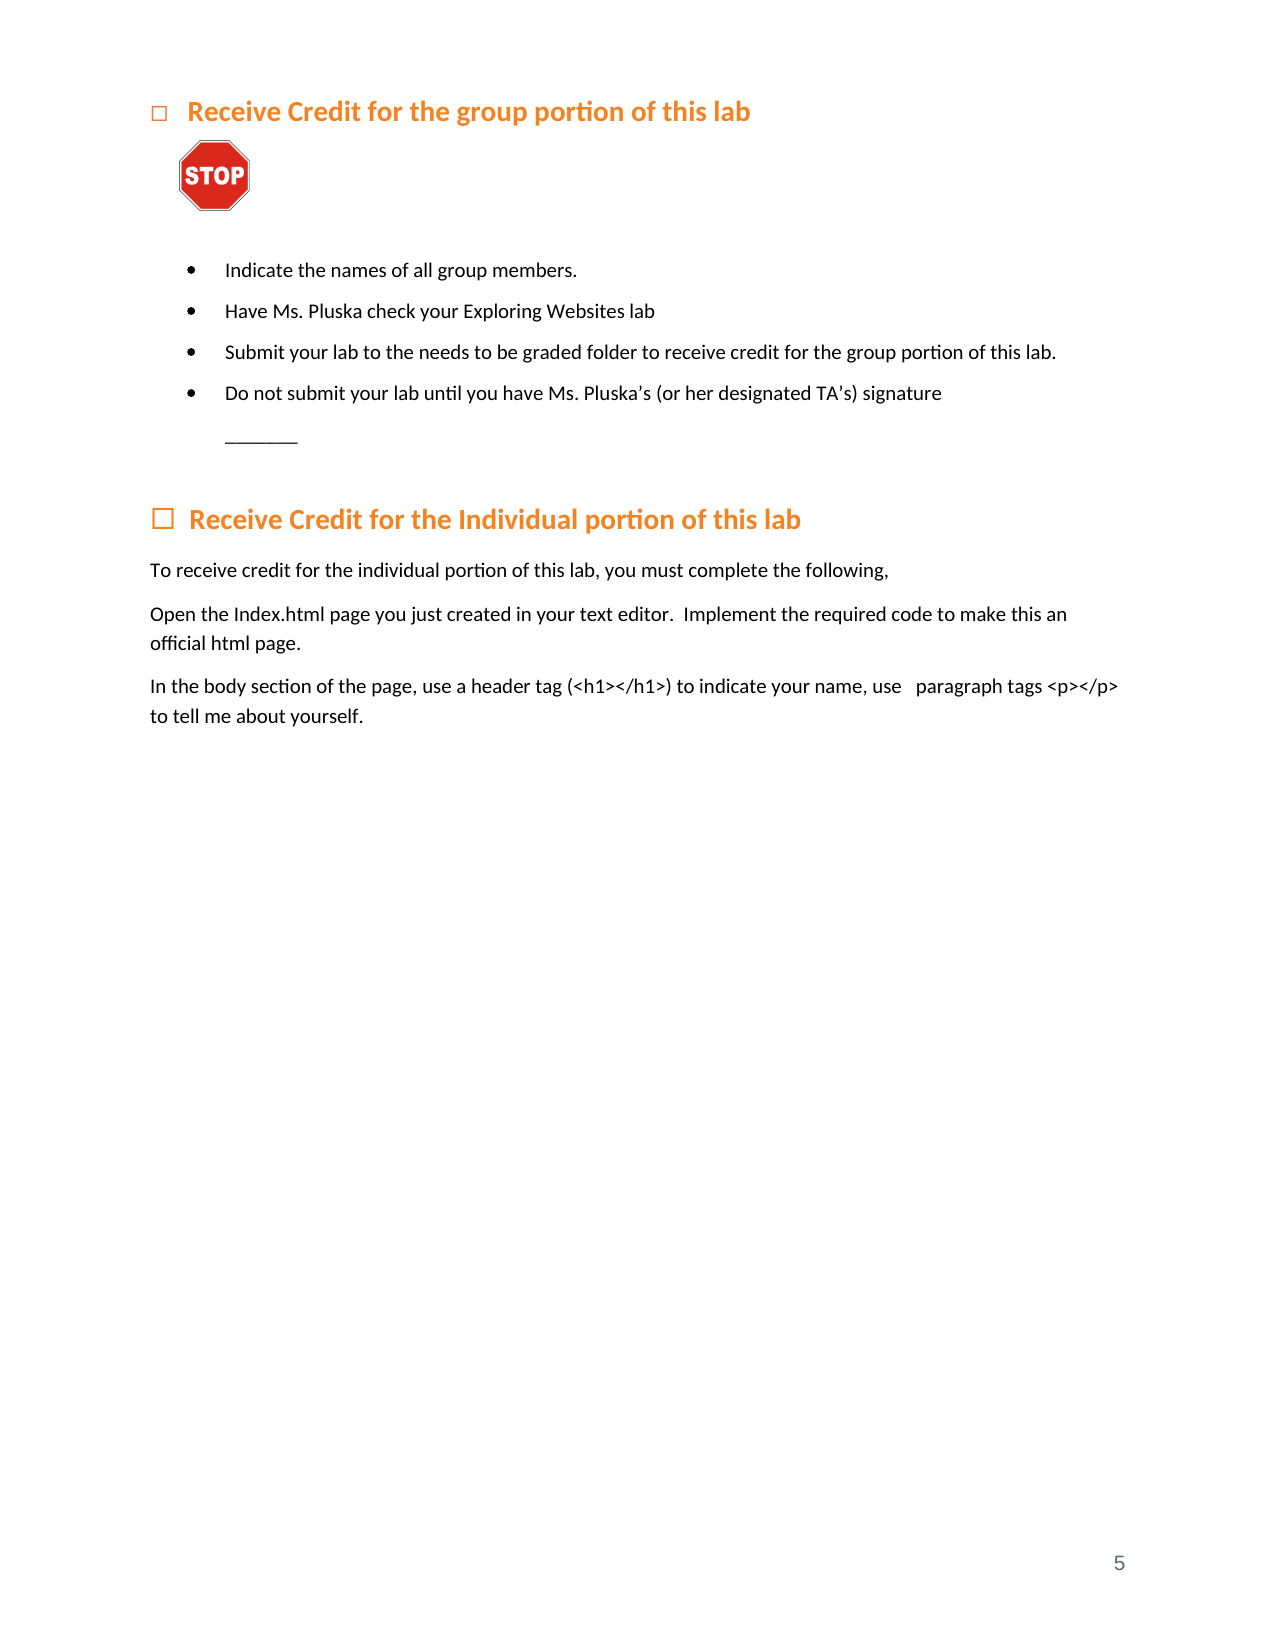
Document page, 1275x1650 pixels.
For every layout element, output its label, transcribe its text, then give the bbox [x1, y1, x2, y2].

list Receive Credit for the group portion of this lab [150, 93, 1125, 129]
list Do not submit your lab until you have Ms. Pluska’s (or her designated TA’s) signature [187, 380, 1125, 406]
text In the body section of the page, use a header tag (<h1></h1>) to indicate your name, use paragraph tags <p></p> to tell me about yourself. [150, 674, 1125, 728]
list Receive Credit for the Individual portion of this lab [150, 501, 1125, 537]
text _______ [225, 421, 1125, 447]
list Indicate the names of all group members. [187, 257, 1125, 282]
picture [179, 140, 250, 211]
list Submit your lab to the needs to be graded folder to receive credit for the group portion of this lab. [187, 339, 1125, 364]
list Have Ms. Pluska check your Exploring Websites lab [187, 298, 1125, 323]
text Open the Index.html page you just created in your text editor. Implement the required code to make this an official html page. [150, 601, 1125, 655]
text To receive credit for the individual portion of this lab, you must complete the following, [150, 557, 1125, 582]
